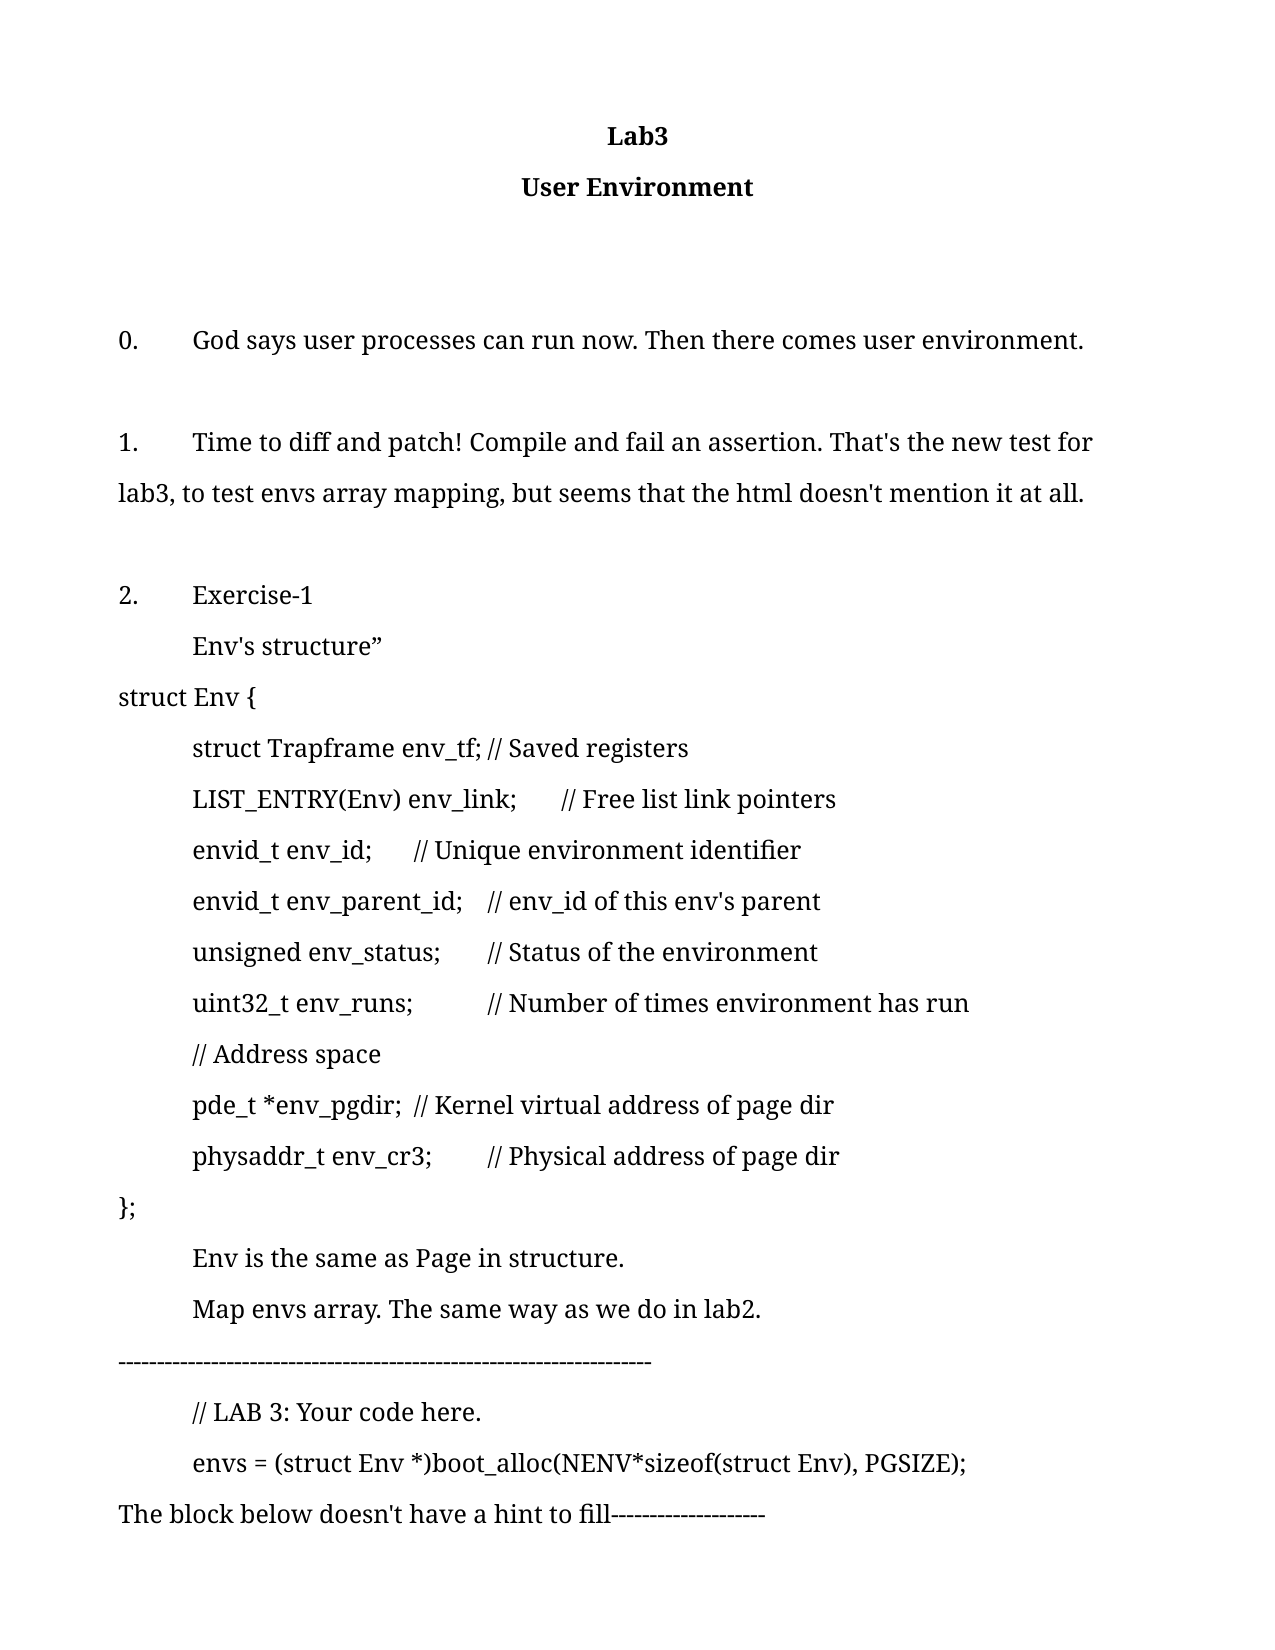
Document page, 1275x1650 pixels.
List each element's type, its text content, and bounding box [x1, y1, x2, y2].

text 0. God says user processes can run now. Then there comes user environment. 1. Time to diff and patch! Compile and fail an assertion. That's the new test for lab3, to test envs array mapping, but seems that the html doesn't mention it at all. 2. Exercise-1 Env's structure” struct Env { [118, 322, 1157, 714]
text uint32_t env_runs; // Number of times environment has run [118, 986, 1157, 1020]
text struct Trapframe env_tf; // Saved registers [118, 731, 1157, 765]
text Lab3 [118, 118, 1157, 152]
text LIST_ENTRY(Env) env_link; // Free list link pointers [118, 782, 1157, 816]
text }; Env is the same as Page in structure. Map envs array. The same way as we do in lab2. --------------------------------------------------------------------- // LAB 3: Your code here. [118, 1190, 1157, 1428]
text envid_t env_parent_id; // env_id of this env's parent [118, 884, 1157, 918]
text pde_t *env_pgdir; // Kernel virtual address of page dir [118, 1088, 1157, 1122]
text envs = (struct Env *)boot_alloc(NENV*sizeof(struct Env), PGSIZE); The block below doesn't have a hint to fill-------------------- [118, 1445, 1157, 1530]
text // Address space [118, 1037, 1157, 1071]
text User Environment [118, 169, 1157, 203]
text unsigned env_status; // Status of the environment [118, 935, 1157, 969]
text envid_t env_id; // Unique environment identifier [118, 833, 1157, 867]
text physaddr_t env_cr3; // Physical address of page dir [118, 1139, 1157, 1173]
